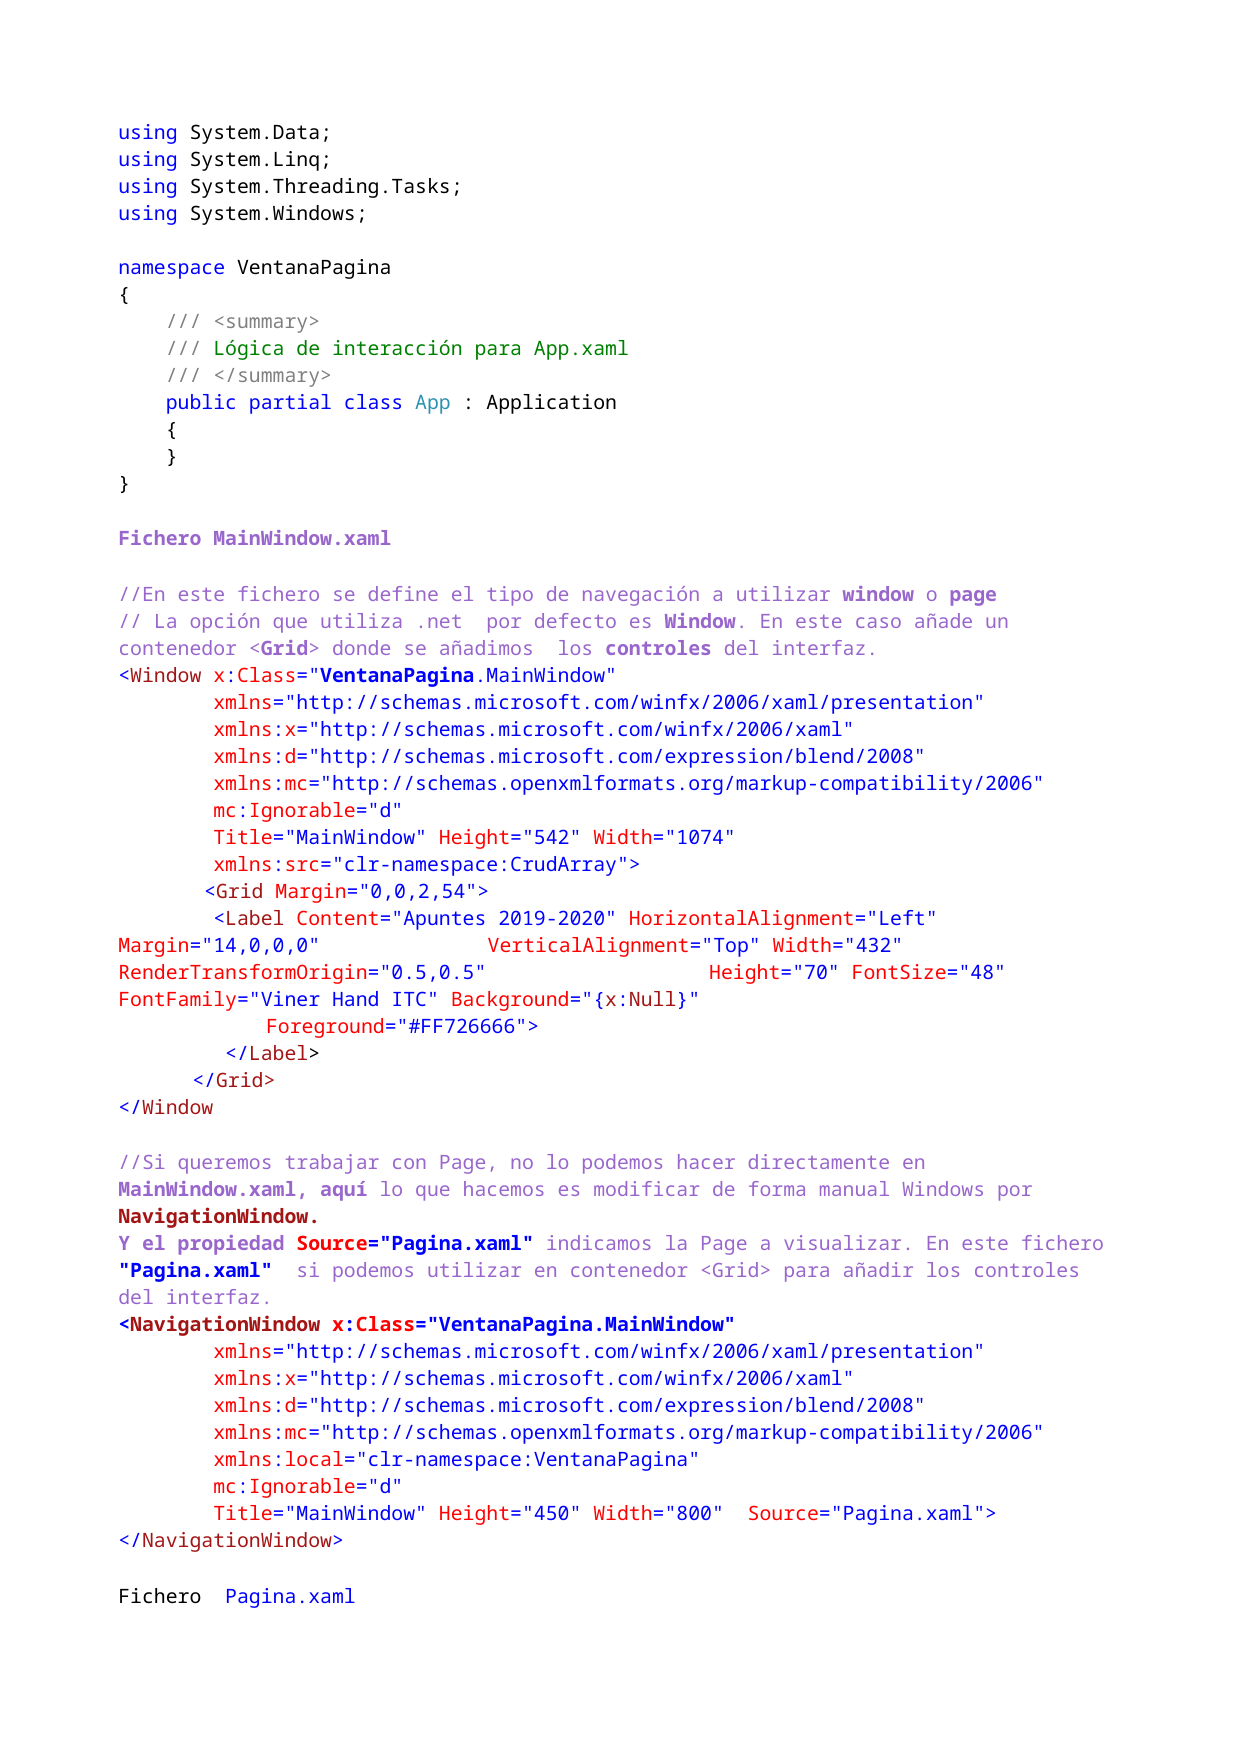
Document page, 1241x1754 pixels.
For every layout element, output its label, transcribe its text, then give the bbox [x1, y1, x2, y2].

text /// <summary> [118, 307, 1122, 334]
text xmlns:d="http://schemas.microsoft.com/expression/blend/2008" [118, 742, 1122, 769]
text using System.Windows; [118, 199, 1122, 226]
text <Window x:Class="VentanaPagina.MainWindow" [118, 661, 1122, 688]
text Title="MainWindow" Height="542" Width="1074" [118, 823, 1122, 850]
text Fichero Pagina.xaml [118, 1582, 1122, 1609]
text mc:Ignorable="d" [118, 1472, 1122, 1499]
text <Label Content="Apuntes 2019-2020" HorizontalAlignment="Left" Margin="14,0,0,0" VerticalAlignment="Top" Width="432" RenderTransformOrigin="0.5,0.5" Height="70" FontSize="48" FontFamily="Viner Hand ITC" Background="{x:Null}" [118, 904, 1122, 1012]
text xmlns:x="http://schemas.microsoft.com/winfx/2006/xaml" [118, 715, 1122, 742]
text Title="MainWindow" Height="450" Width="800" Source="Pagina.xaml"> [118, 1499, 1122, 1526]
text namespace VentanaPagina [118, 253, 1122, 280]
text xmlns:mc="http://schemas.openxmlformats.org/markup-compatibility/2006" [118, 1418, 1122, 1445]
text xmlns:mc="http://schemas.openxmlformats.org/markup-compatibility/2006" [118, 769, 1122, 796]
text <NavigationWindow x:Class="VentanaPagina.MainWindow" [118, 1311, 1122, 1337]
text mc:Ignorable="d" [118, 796, 1122, 823]
text xmlns="http://schemas.microsoft.com/winfx/2006/xaml/presentation" [118, 688, 1122, 715]
text </NavigationWindow> [118, 1526, 1122, 1553]
text Foreground="#FF726666"> [118, 1012, 1122, 1039]
text </Window [118, 1093, 1122, 1120]
text xmlns:local="clr-namespace:VentanaPagina" [118, 1445, 1122, 1472]
text xmlns:src="clr-namespace:CrudArray"> [118, 850, 1122, 877]
text // La opción que utiliza .net por defecto es Window. En este caso añade un contenedor <Grid> donde se añadimos los controles del interfaz. [118, 607, 1122, 661]
text xmlns:x="http://schemas.microsoft.com/winfx/2006/xaml" [118, 1364, 1122, 1391]
text </Grid> [118, 1066, 1122, 1093]
text //Si queremos trabajar con Page, no lo podemos hacer directamente en MainWindow.xaml, aquí lo que hacemos es modificar de forma manual Windows por NavigationWindow. [118, 1149, 1122, 1229]
text </Label> [118, 1039, 1122, 1066]
text Fichero MainWindow.xaml [118, 524, 1122, 552]
text xmlns="http://schemas.microsoft.com/winfx/2006/xaml/presentation" [118, 1337, 1122, 1364]
text using System.Threading.Tasks; [118, 172, 1122, 199]
text /// Lógica de interacción para App.xaml [118, 334, 1122, 361]
text <Grid Margin="0,0,2,54"> [118, 877, 1122, 904]
text /// </summary> [118, 361, 1122, 388]
text using System.Linq; [118, 145, 1122, 172]
text { [118, 415, 1122, 442]
text xmlns:d="http://schemas.microsoft.com/expression/blend/2008" [118, 1391, 1122, 1418]
text public partial class App : Application [118, 388, 1122, 415]
text Y el propiedad Source="Pagina.xaml" indicamos la Page a visualizar. En este fichero "Pagina.xaml" si podemos utilizar en contenedor <Grid> para añadir los controles del interfaz. [118, 1229, 1122, 1311]
text } [118, 469, 1122, 496]
text //En este fichero se define el tipo de navegación a utilizar window o page [118, 580, 1122, 607]
text { [118, 280, 1122, 307]
text } [118, 442, 1122, 469]
text using System.Data; [118, 118, 1122, 145]
